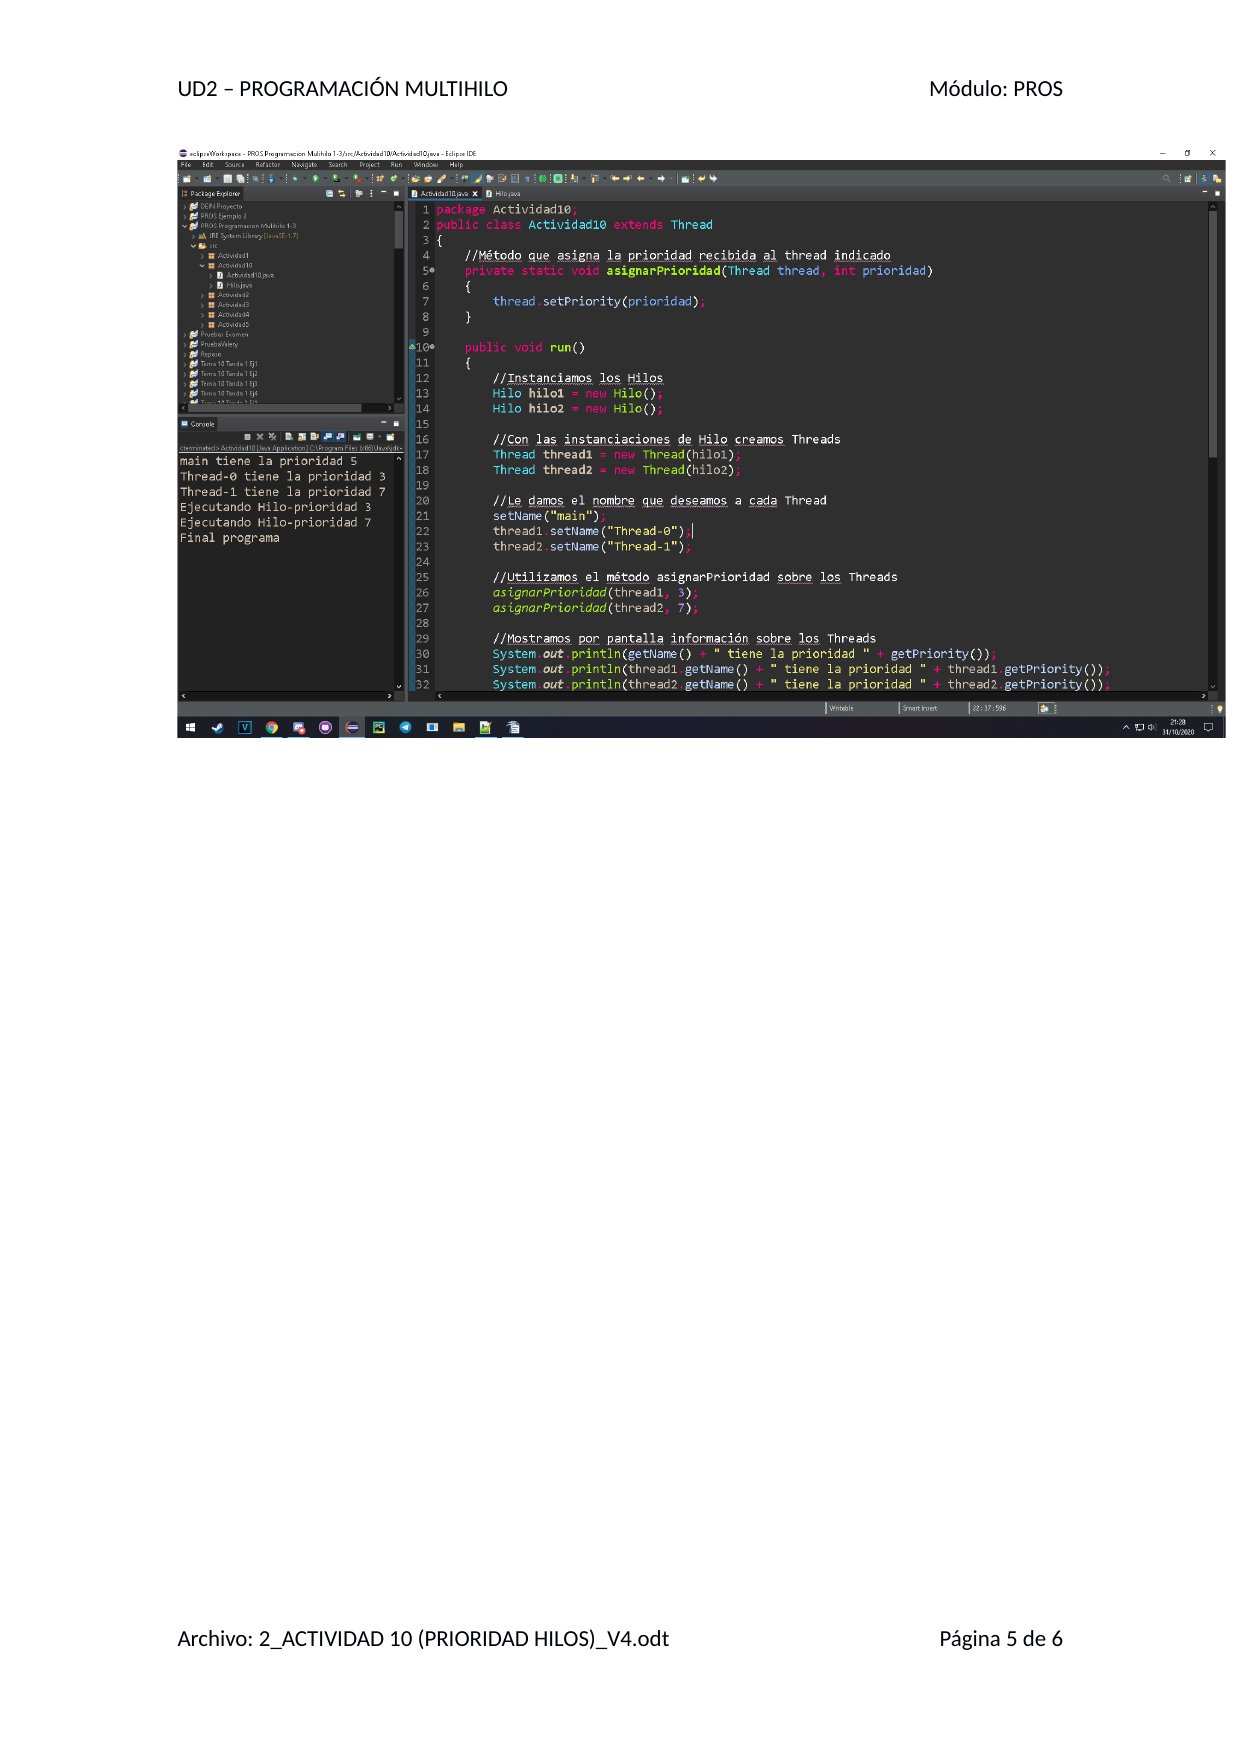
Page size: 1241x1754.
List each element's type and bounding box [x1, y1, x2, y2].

picture [177, 147, 1226, 738]
